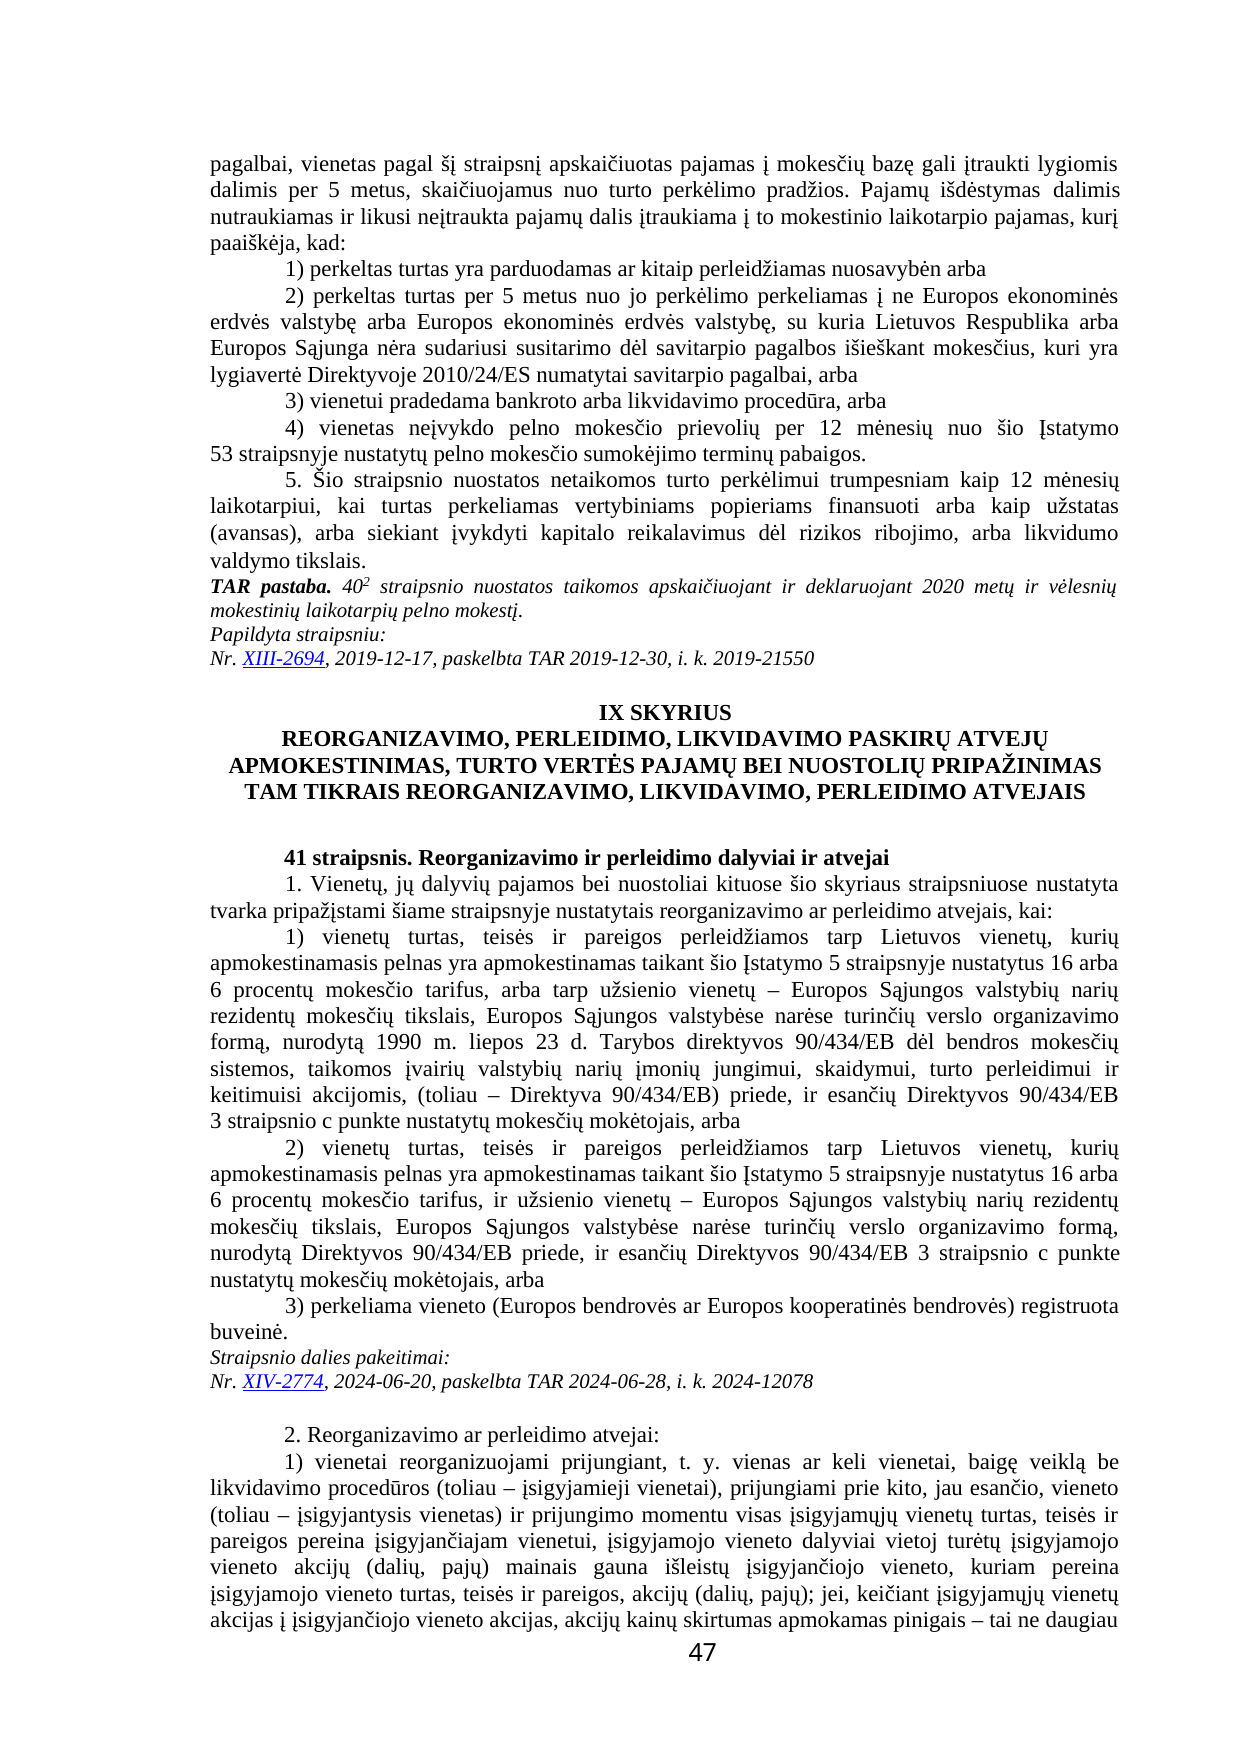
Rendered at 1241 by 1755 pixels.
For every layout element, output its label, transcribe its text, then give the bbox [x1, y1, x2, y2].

text Nr. XIII-2694, 2019-12-17, paskelbta TAR 2019-12-30, i. k. 2019-21550 [210, 646, 1120, 670]
text 1) vienetų turtas, teisės ir pareigos perleidžiamos tarp Lietuvos vienetų, kurių apmokestinamasis pelnas yra apmokestinamas taikant šio Įstatymo 5 straipsnyje nustatytus 16 arba 6 procentų mokesčio tarifus, arba tarp užsienio vienetų – Europos Sąjungos valstybių narių rezidentų mokesčių tikslais, Europos Sąjungos valstybėse narėse turinčių verslo organizavimo formą, nurodytą 1990 m. liepos 23 d. Tarybos direktyvos 90/434/EB dėl bendros mokesčių sistemos, taikomos įvairių valstybių narių įmonių jungimui, skaidymui, turto perleidimui ir keitimuisi akcijomis, (toliau – Direktyva 90/434/EB) priede, ir esančių Direktyvos 90/434/EB 3 straipsnio c punkte nustatytų mokesčių mokėtojais, arba [210, 923, 1120, 1134]
text IX SKYRIUS [210, 699, 1120, 725]
text 1. Vienetų, jų dalyvių pajamos bei nuostoliai kituose šio skyriaus straipsniuose nustatyta tvarka pripažįstami šiame straipsnyje nustatytais reorganizavimo ar perleidimo atvejais, kai: [210, 870, 1120, 923]
text REORGANIZAVIMO, PERLEIDIMO, LIKVIDAVIMO PASKIRŲ ATVEJŲ APMOKESTINIMAS, TURTO VERTĖS PAJAMŲ BEI NUOSTOLIŲ PRIPAŽINIMAS TAM TIKRAIS REORGANIZAVIMO, LIKVIDAVIMO, PERLEIDIMO ATVEJAIS [210, 725, 1120, 804]
text Straipsnio dalies pakeitimai: [210, 1345, 1120, 1369]
text 2) perkeltas turtas per 5 metus nuo jo perkėlimo perkeliamas į ne Europos ekonominės erdvės valstybę arba Europos ekonominės erdvės valstybę, su kuria Lietuvos Respublika arba Europos Sąjunga nėra sudariusi susitarimo dėl savitarpio pagalbos išieškant mokesčius, kuri yra lygiavertė Direktyvoje 2010/24/ES numatytai savitarpio pagalbai, arba [210, 282, 1120, 387]
text 41 straipsnis. Reorganizavimo ir perleidimo dalyviai ir atvejai [210, 844, 1120, 870]
text TAR pastaba. 402 straipsnio nuostatos taikomos apskaičiuojant ir deklaruojant 2020 metų ir vėlesnių mokestinių laikotarpių pelno mokestį. [210, 574, 1120, 622]
text Nr. XIV-2774, 2024-06-20, paskelbta TAR 2024-06-28, i. k. 2024-12078 [210, 1369, 1120, 1393]
text 1) perkeltas turtas yra parduodamas ar kitaip perleidžiamas nuosavybėn arba [210, 255, 1120, 282]
text 4) vienetas neįvykdo pelno mokesčio prievolių per 12 mėnesių nuo šio Įstatymo 53 straipsnyje nustatytų pelno mokesčio sumokėjimo terminų pabaigos. [210, 413, 1120, 466]
text 1) vienetai reorganizuojami prijungiant, t. y. vienas ar keli vienetai, baigę veiklą be likvidavimo procedūros (toliau – įsigyjamieji vienetai), prijungiami prie kito, jau esančio, vieneto (toliau – įsigyjantysis vienetas) ir prijungimo momentu visas įsigyjamųjų vienetų turtas, teisės ir pareigos pereina įsigyjančiajam vienetui, įsigyjamojo vieneto dalyviai vietoj turėtų įsigyjamojo vieneto akcijų (dalių, pajų) mainais gauna išleistų įsigyjančiojo vieneto, kuriam pereina įsigyjamojo vieneto turtas, teisės ir pareigos, akcijų (dalių, pajų); jei, keičiant įsigyjamųjų vienetų akcijas į įsigyjančiojo vieneto akcijas, akcijų kainų skirtumas apmokamas pinigais – tai ne daugiau [210, 1448, 1120, 1632]
text 3) vienetui pradedama bankroto arba likvidavimo procedūra, arba [210, 387, 1120, 413]
text pagalbai, vienetas pagal šį straipsnį apskaičiuotas pajamas į mokesčių bazę gali įtraukti lygiomis dalimis per 5 metus, skaičiuojamus nuo turto perkėlimo pradžios. Pajamų išdėstymas dalimis nutraukiamas ir likusi neįtraukta pajamų dalis įtraukiama į to mokestinio laikotarpio pajamas, kurį paaiškėja, kad: [210, 150, 1120, 255]
text 2. Reorganizavimo ar perleidimo atvejai: [210, 1422, 1120, 1448]
text 5. Šio straipsnio nuostatos netaikomos turto perkėlimui trumpesniam kaip 12 mėnesių laikotarpiui, kai turtas perkeliamas vertybiniams popieriams finansuoti arba kaip užstatas (avansas), arba siekiant įvykdyti kapitalo reikalavimus dėl rizikos ribojimo, arba likvidumo valdymo tikslais. [210, 466, 1120, 574]
text Papildyta straipsniu: [210, 622, 1120, 646]
text 3) perkeliama vieneto (Europos bendrovės ar Europos kooperatinės bendrovės) registruota buveinė. [210, 1292, 1120, 1345]
text 2) vienetų turtas, teisės ir pareigos perleidžiamos tarp Lietuvos vienetų, kurių apmokestinamasis pelnas yra apmokestinamas taikant šio Įstatymo 5 straipsnyje nustatytus 16 arba 6 procentų mokesčio tarifus, ir užsienio vienetų – Europos Sąjungos valstybių narių rezidentų mokesčių tikslais, Europos Sąjungos valstybėse narėse turinčių verslo organizavimo formą, nurodytą Direktyvos 90/434/EB priede, ir esančių Direktyvos 90/434/EB 3 straipsnio c punkte nustatytų mokesčių mokėtojais, arba [210, 1134, 1120, 1292]
